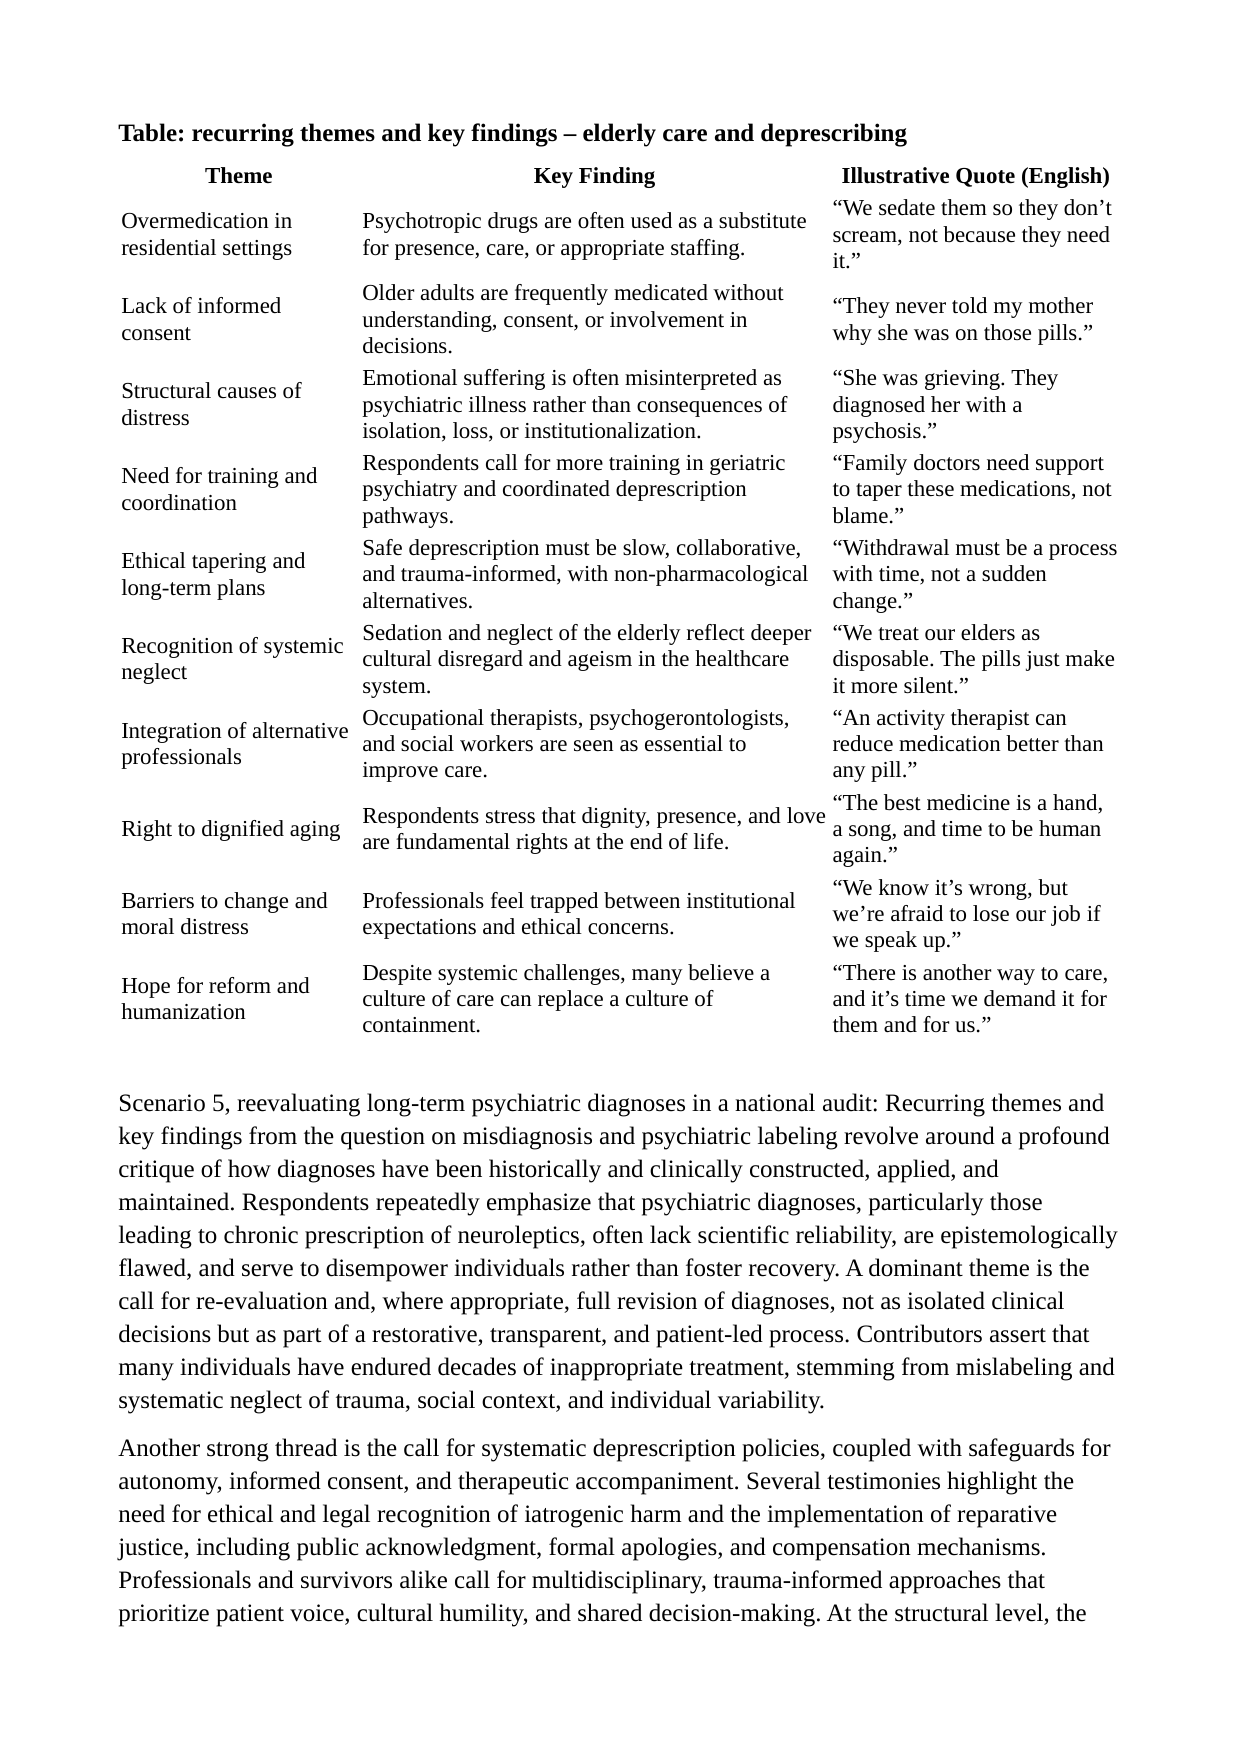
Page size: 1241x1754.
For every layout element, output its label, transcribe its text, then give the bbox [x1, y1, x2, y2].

table_cell Integration of alternative professionals [118, 701, 359, 786]
table_header Illustrative Quote (English) [829, 159, 1122, 192]
text Scenario 5, reevaluating long-term psychiatric diagnoses in a national audit: Recurring themes and key findings from the question on misdiagnosis and psychiatric labeling revolve around a profound critique of how diagnoses have been historically and clinically constructed, applied, and maintained. Respondents repeatedly emphasize that psychiatric diagnoses, particularly those leading to chronic prescription of neuroleptics, often lack scientific reliability, are epistemologically flawed, and serve to disempower individuals rather than foster recovery. A dominant theme is the call for re-evaluation and, where appropriate, full revision of diagnoses, not as isolated clinical decisions but as part of a restorative, transparent, and patient-led process. Contributors assert that many individuals have endured decades of inappropriate treatment, stemming from mislabeling and systematic neglect of trauma, social context, and individual variability. [118, 1088, 1122, 1414]
table_cell “Family doctors need support to taper these medications, not blame.” [829, 446, 1122, 531]
table_cell Professionals feel trapped between institutional expectations and ethical concerns. [359, 871, 829, 956]
table_cell Structural causes of distress [118, 361, 359, 446]
table_cell Respondents call for more training in geriatric psychiatry and coordinated deprescription pathways. [359, 446, 829, 531]
subtitle Table: recurring themes and key findings – elderly care and deprescribing [118, 118, 1122, 147]
table_cell Hope for reform and humanization [118, 956, 359, 1041]
table_cell “Withdrawal must be a process with time, not a sudden change.” [829, 531, 1122, 616]
table_cell “She was grieving. They diagnosed her with a psychosis.” [829, 361, 1122, 446]
table_cell “The best medicine is a hand, a song, and time to be human again.” [829, 786, 1122, 871]
table_cell “We know it’s wrong, but we’re afraid to lose our job if we speak up.” [829, 871, 1122, 956]
table_header Key Finding [359, 159, 829, 192]
table_cell Emotional suffering is often misinterpreted as psychiatric illness rather than consequences of isolation, loss, or institutionalization. [359, 361, 829, 446]
table_cell Barriers to change and moral distress [118, 871, 359, 956]
table_cell “We sedate them so they don’t scream, not because they need it.” [829, 192, 1122, 276]
table_cell Psychotropic drugs are often used as a substitute for presence, care, or appropriate staffing. [359, 192, 829, 276]
table_cell “We treat our elders as disposable. The pills just make it more silent.” [829, 616, 1122, 701]
table_cell Recognition of systemic neglect [118, 616, 359, 701]
table_cell Despite systemic challenges, many believe a culture of care can replace a culture of containment. [359, 956, 829, 1041]
text Another strong thread is the call for systematic deprescription policies, coupled with safeguards for autonomy, informed consent, and therapeutic accompaniment. Several testimonies highlight the need for ethical and legal recognition of iatrogenic harm and the implementation of reparative justice, including public acknowledgment, formal apologies, and compensation mechanisms. Professionals and survivors alike call for multidisciplinary, trauma-informed approaches that prioritize patient voice, cultural humility, and shared decision-making. At the structural level, the [118, 1433, 1122, 1627]
table_header Theme [118, 159, 359, 192]
table_cell Ethical tapering and long-term plans [118, 531, 359, 616]
table_cell Occupational therapists, psychogerontologists, and social workers are seen as essential to improve care. [359, 701, 829, 786]
table_cell Safe deprescription must be slow, collaborative, and trauma-informed, with non-pharmacological alternatives. [359, 531, 829, 616]
table_cell Lack of informed consent [118, 276, 359, 361]
table_cell Older adults are frequently medicated without understanding, consent, or involvement in decisions. [359, 276, 829, 361]
table_cell “They never told my mother why she was on those pills.” [829, 276, 1122, 361]
table_cell Right to dignified aging [118, 786, 359, 871]
table_cell “An activity therapist can reduce medication better than any pill.” [829, 701, 1122, 786]
table_cell Overmedication in residential settings [118, 192, 359, 276]
table_cell Need for training and coordination [118, 446, 359, 531]
table_cell “There is another way to care, and it’s time we demand it for them and for us.” [829, 956, 1122, 1041]
table_cell Sedation and neglect of the elderly reflect deeper cultural disregard and ageism in the healthcare system. [359, 616, 829, 701]
table_cell Respondents stress that dignity, presence, and love are fundamental rights at the end of life. [359, 786, 829, 871]
